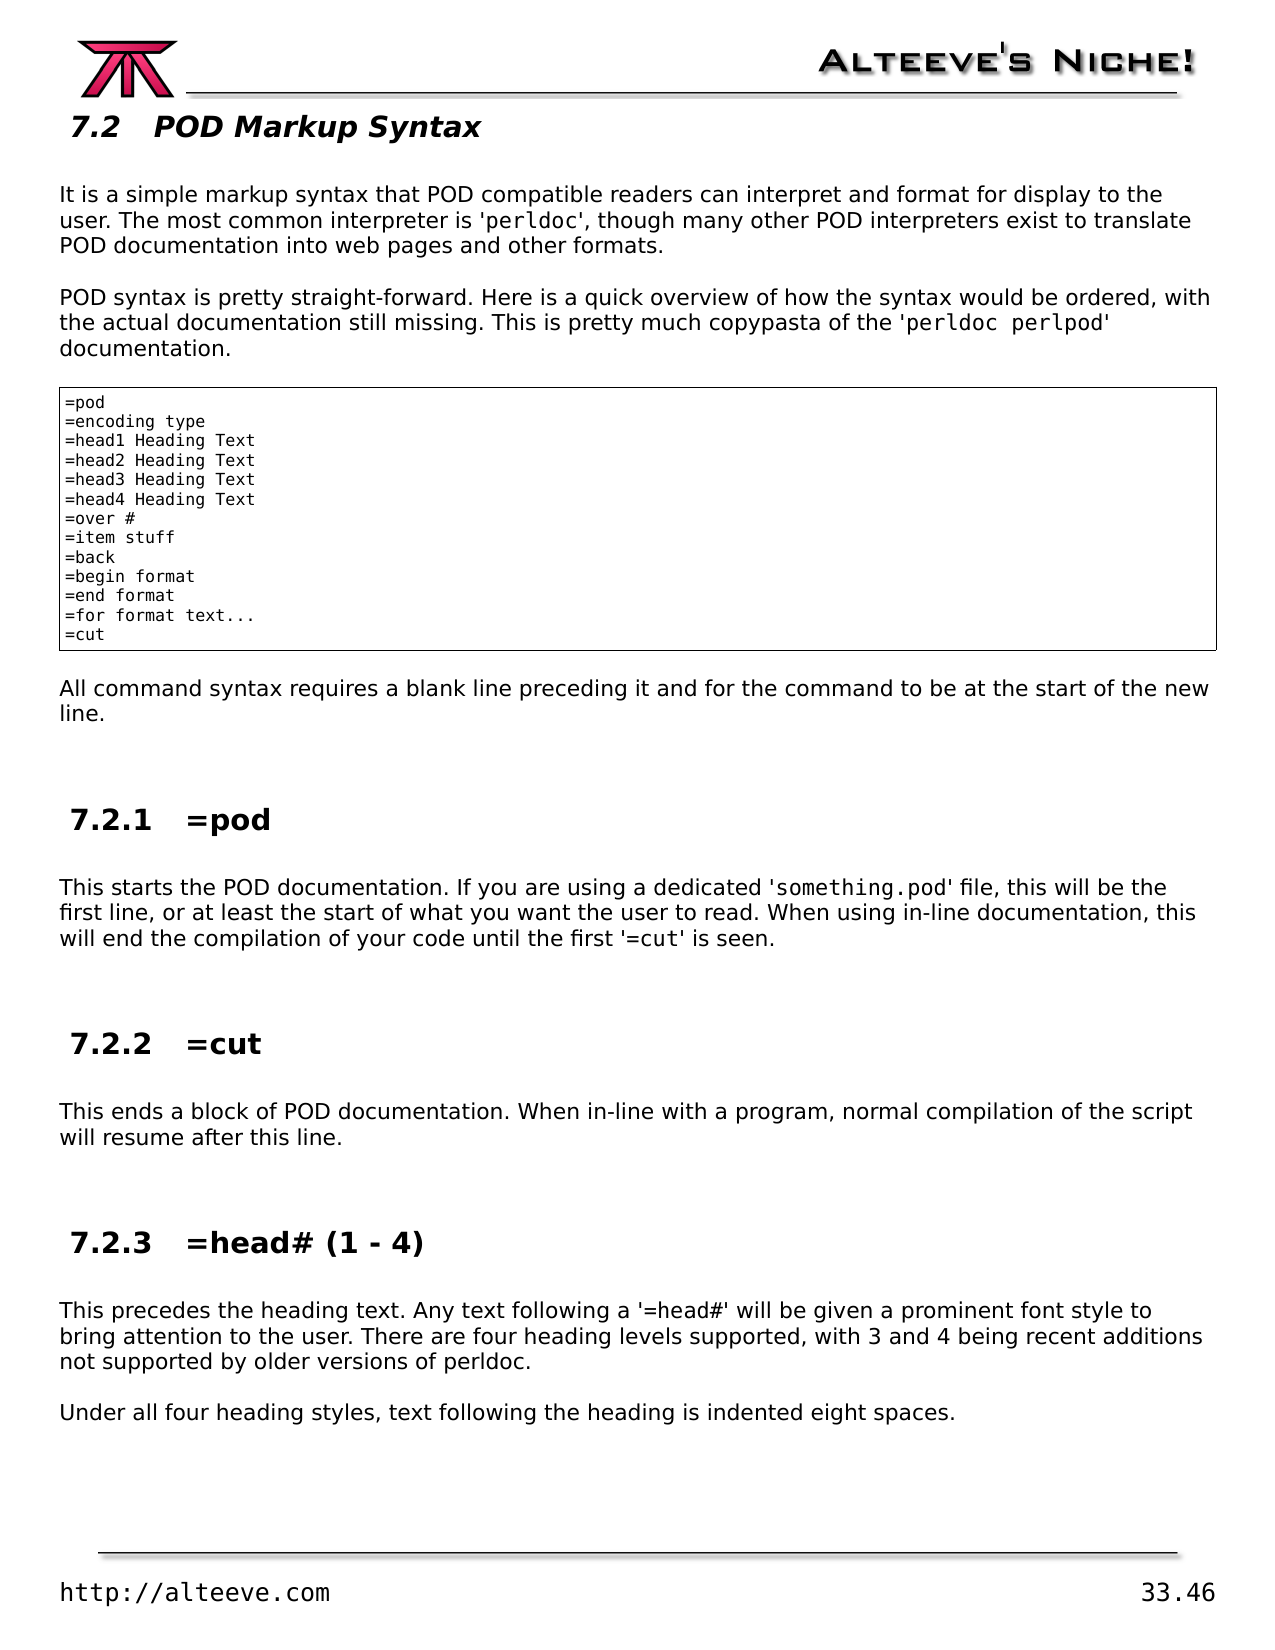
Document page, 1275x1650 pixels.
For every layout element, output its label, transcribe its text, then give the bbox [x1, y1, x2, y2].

table_header =pod =encoding type =head1 Heading Text =head2 Heading Text =head3 Heading Text =head4 Heading Text =over # =item stuff =back =begin format =end format =for format text... =cut [60, 388, 1216, 650]
text It is a simple markup syntax that POD compatible readers can interpret and format for display to the user. The most common interpreter is 'perldoc', though many other POD interpreters exist to translate POD documentation into web pages and other formats. [59, 182, 1216, 259]
text Under all four heading styles, text following the heading is indented eight spaces. [59, 1401, 1216, 1426]
subtitle POD Markup Syntax [59, 111, 1216, 144]
text This ends a block of POD documentation. When in-line with a program, normal compilation of the script will resume after this line. [59, 1099, 1216, 1150]
text This starts the POD documentation. If you are using a dedicated 'something.pod' file, this will be the first line, or at least the start of what you want the user to read. When using in-line documentation, this will end the compilation of your code until the first '=cut' is seen. [59, 875, 1216, 951]
text This precedes the heading text. Any text following a '=head#' will be given a prominent font style to bring attention to the user. There are four heading levels supported, with 3 and 4 being recent additions not supported by older versions of perldoc. [59, 1298, 1216, 1375]
subtitle =cut [59, 1027, 1216, 1061]
text All command syntax requires a blank line preceding it and for the command to be at the start of the new line. [59, 676, 1216, 727]
picture [76, 39, 1199, 99]
text POD syntax is pretty straight-forward. Here is a quick overview of how the syntax would be ordered, with the actual documentation still missing. This is pretty much copypasta of the 'perldoc perlpod' documentation. [59, 284, 1216, 361]
picture [76, 1545, 1199, 1589]
subtitle =pod [59, 803, 1216, 837]
subtitle =head# (1 - 4) [59, 1226, 1216, 1260]
